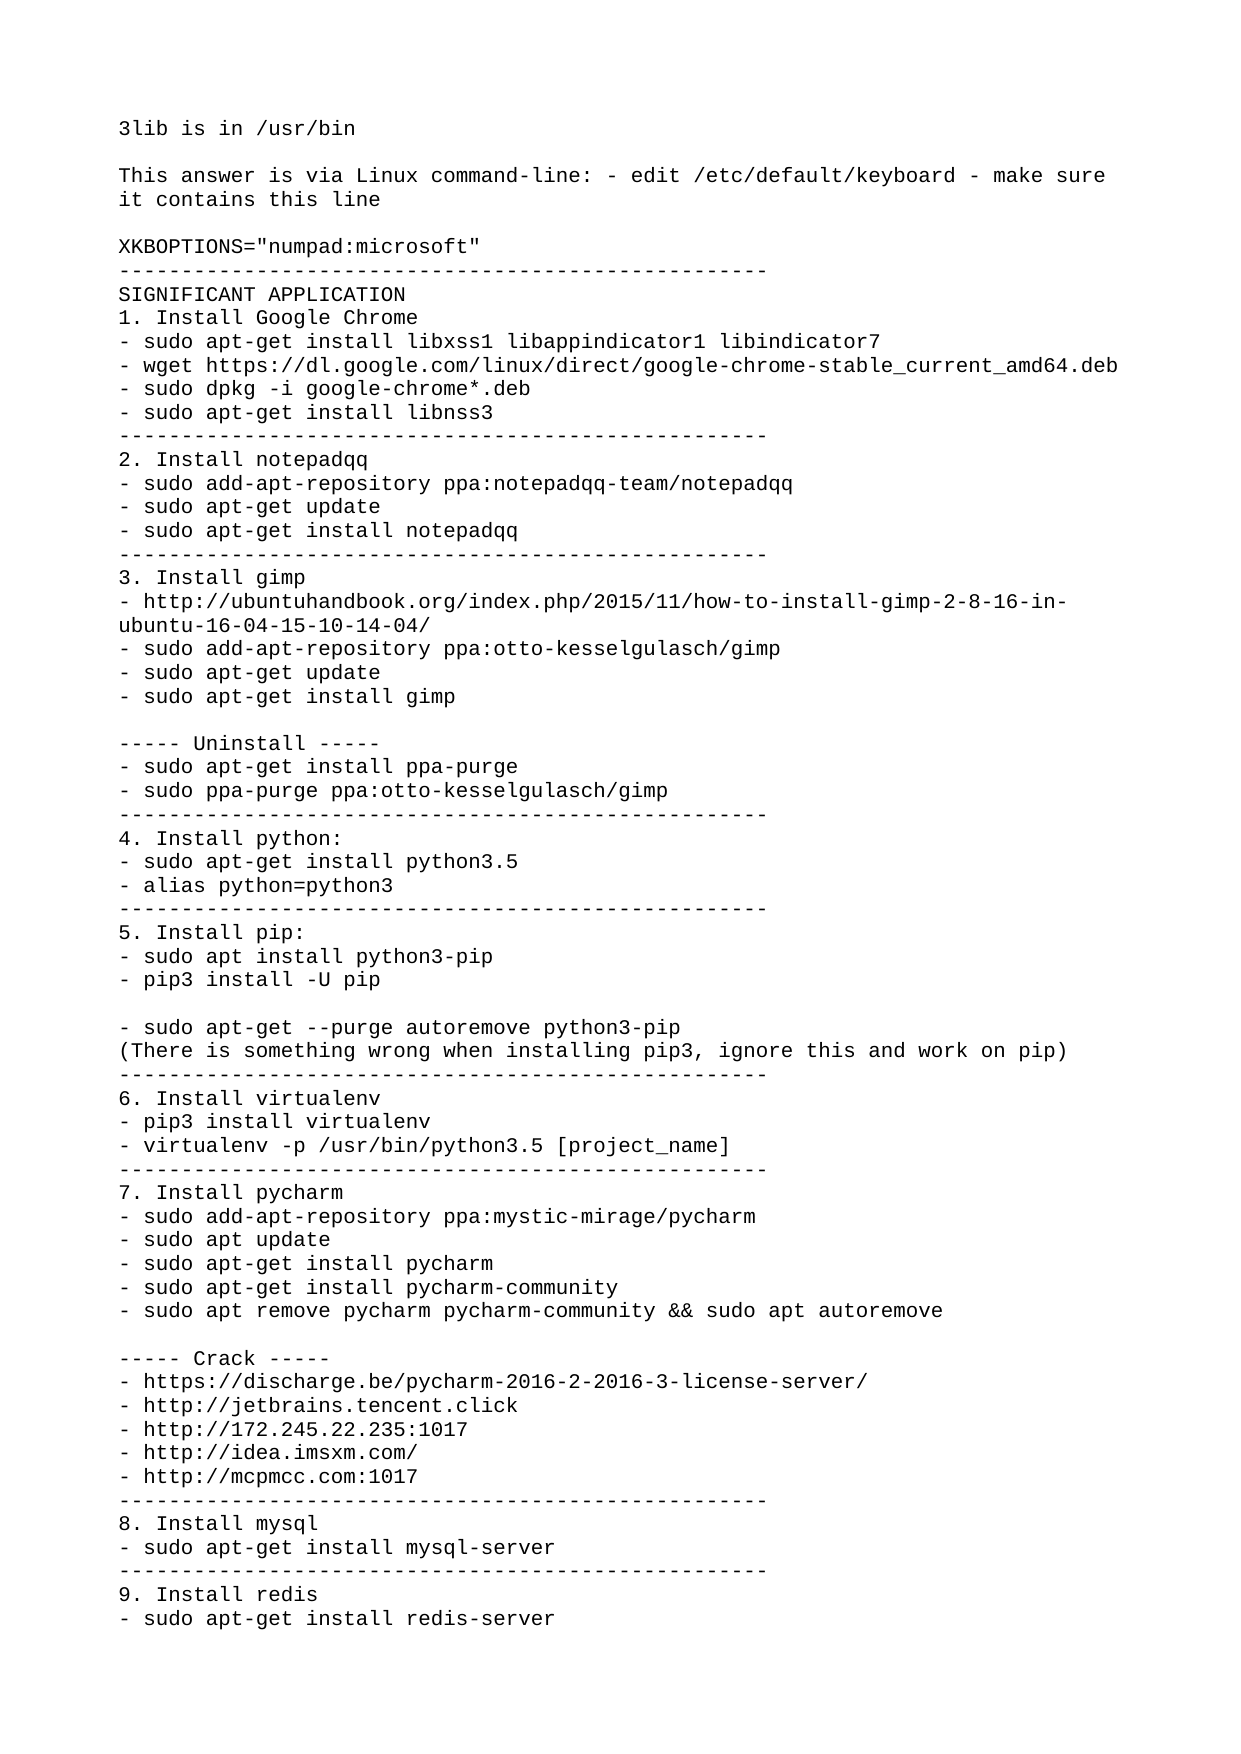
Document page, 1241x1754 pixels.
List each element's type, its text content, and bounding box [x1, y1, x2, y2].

text - http://idea.imsxm.com/ [118, 1442, 1122, 1466]
text 3lib is in /usr/bin [118, 118, 1122, 142]
text - sudo apt-get install pycharm-community [118, 1277, 1122, 1300]
text ---------------------------------------------------- [118, 544, 1122, 567]
text - sudo add-apt-repository ppa:otto-kesselgulasch/gimp [118, 638, 1122, 662]
text - http://jetbrains.tencent.click [118, 1395, 1122, 1419]
text - sudo apt-get install libxss1 libappindicator1 libindicator7 [118, 331, 1122, 354]
text - sudo apt-get install mysql-server [118, 1537, 1122, 1561]
text - sudo apt remove pycharm pycharm-community && sudo apt autoremove [118, 1300, 1122, 1324]
text - https://discharge.be/pycharm-2016-2-2016-3-license-server/ [118, 1371, 1122, 1395]
text - sudo apt-get install pycharm [118, 1253, 1122, 1277]
text 6. Install virtualenv [118, 1088, 1122, 1111]
text - virtualenv -p /usr/bin/python3.5 [project_name] [118, 1135, 1122, 1158]
text - http://mcpmcc.com:1017 [118, 1466, 1122, 1489]
text 8. Install mysql [118, 1513, 1122, 1537]
text 9. Install redis [118, 1584, 1122, 1608]
text XKBOPTIONS="numpad:microsoft" [118, 236, 1122, 260]
text ----- Uninstall ----- [118, 733, 1122, 757]
text - wget https://dl.google.com/linux/direct/google-chrome-stable_current_amd64.deb [118, 354, 1122, 378]
text - sudo apt-get update [118, 496, 1122, 520]
text 3. Install gimp [118, 567, 1122, 591]
text ---------------------------------------------------- [118, 898, 1122, 922]
text - sudo add-apt-repository ppa:notepadqq-team/notepadqq [118, 473, 1122, 496]
text ---------------------------------------------------- [118, 1158, 1122, 1182]
text - sudo apt install python3-pip [118, 946, 1122, 969]
text 1. Install Google Chrome [118, 307, 1122, 331]
text - http://ubuntuhandbook.org/index.php/2015/11/how-to-install-gimp-2-8-16-in-ubuntu-16-04-15-10-14-04/ [118, 591, 1122, 638]
text - sudo dpkg -i google-chrome*.deb [118, 378, 1122, 402]
text - sudo apt-get --purge autoremove python3-pip [118, 1017, 1122, 1040]
text ---------------------------------------------------- [118, 804, 1122, 827]
text ---------------------------------------------------- [118, 1489, 1122, 1513]
text - sudo apt-get install notepadqq [118, 520, 1122, 544]
text - sudo apt-get install gimp [118, 686, 1122, 709]
text - sudo apt-get install libnss3 [118, 402, 1122, 426]
text - http://172.245.22.235:1017 [118, 1419, 1122, 1442]
text SIGNIFICANT APPLICATION [118, 284, 1122, 307]
text ---------------------------------------------------- [118, 260, 1122, 284]
text - sudo apt-get install python3.5 [118, 851, 1122, 875]
text 2. Install notepadqq [118, 449, 1122, 473]
text - pip3 install -U pip [118, 969, 1122, 993]
text 4. Install python: [118, 827, 1122, 851]
text 7. Install pycharm [118, 1182, 1122, 1206]
text 5. Install pip: [118, 922, 1122, 946]
text - pip3 install virtualenv [118, 1111, 1122, 1135]
text ----- Crack ----- [118, 1348, 1122, 1371]
text - sudo ppa-purge ppa:otto-kesselgulasch/gimp [118, 780, 1122, 804]
text - alias python=python3 [118, 875, 1122, 898]
text ---------------------------------------------------- [118, 426, 1122, 449]
text - sudo apt-get install redis-server [118, 1608, 1122, 1631]
text ---------------------------------------------------- [118, 1561, 1122, 1584]
text - sudo apt-get install ppa-purge [118, 757, 1122, 780]
text - sudo add-apt-repository ppa:mystic-mirage/pycharm [118, 1206, 1122, 1229]
text (There is something wrong when installing pip3, ignore this and work on pip) [118, 1040, 1122, 1064]
text ---------------------------------------------------- [118, 1064, 1122, 1088]
text This answer is via Linux command-line: - edit /etc/default/keyboard - make sure it contains this line [118, 165, 1122, 213]
text - sudo apt update [118, 1229, 1122, 1253]
text - sudo apt-get update [118, 662, 1122, 686]
